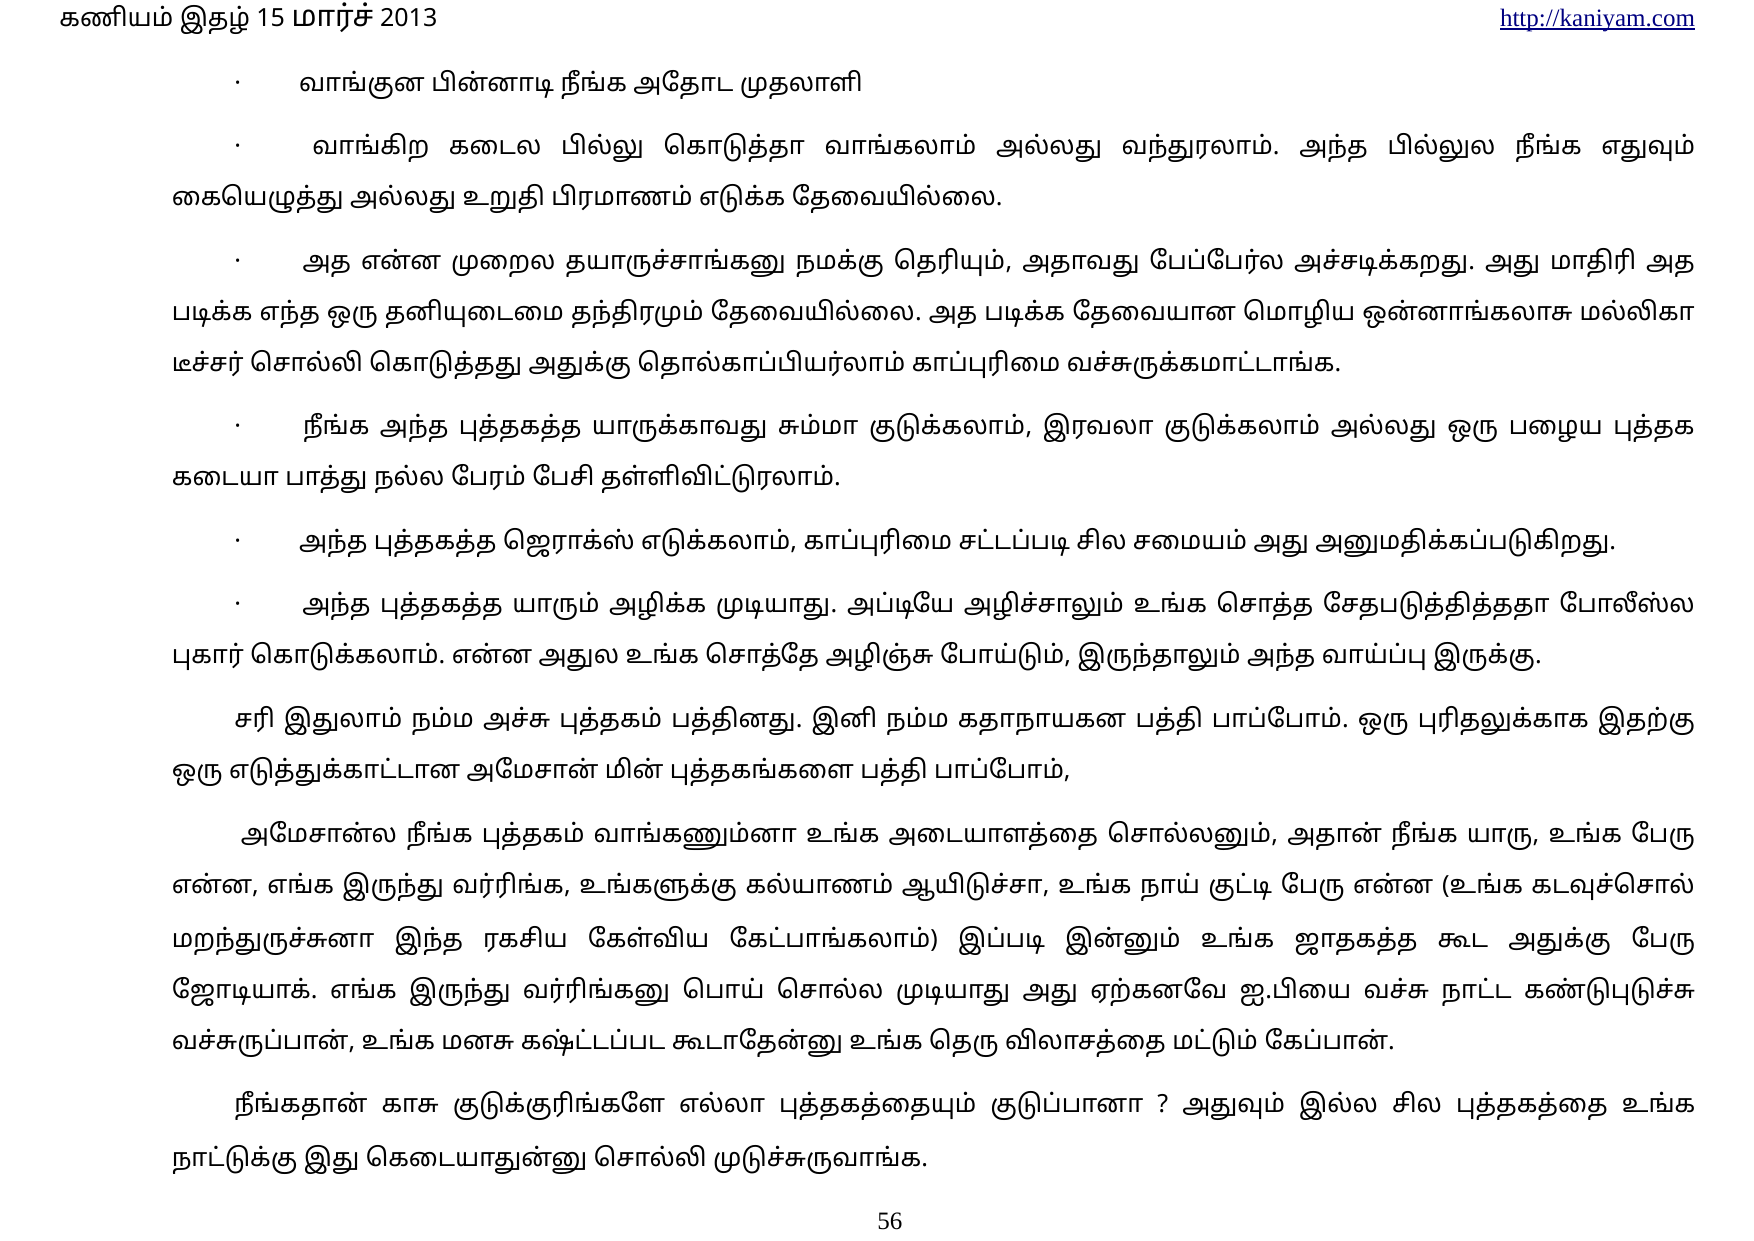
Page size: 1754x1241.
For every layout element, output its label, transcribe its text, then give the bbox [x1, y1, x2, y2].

text · நீங்க அந்த புத்தகத்த யாருக்காவது சும்மா குடுக்கலாம், இரவலா குடுக்கலாம் அல்லது ஒரு பழைய புத்தக கடையா பாத்து நல்ல பேரம் பேசி தள்ளிவிட்டுரலாம். [172, 408, 1695, 493]
text சரி இதுலாம் நம்ம அச்சு புத்தகம் பத்தினது. இனி நம்ம கதாநாயகன பத்தி பாப்போம். ஒரு புரிதலுக்காக இதற்கு ஒரு எடுத்துக்காட்டான அமேசான் மின் புத்தகங்களை பத்தி பாப்போம், [172, 701, 1695, 786]
text · வாங்கிற கடைல பில்லு கொடுத்தா வாங்கலாம் அல்லது வந்துரலாம். அந்த பில்லுல நீங்க எதுவும் கையெழுத்து அல்லது உறுதி பிரமாணம் எடுக்க தேவையில்லை. [172, 128, 1695, 213]
text · அந்த புத்தகத்த யாரும் அழிக்க முடியாது. அப்டியே அழிச்சாலும் உங்க சொத்த சேதபடுத்தித்ததா போலீஸ்ல புகார் கொடுக்கலாம். என்ன அதுல உங்க சொத்தே அழிஞ்சு போய்டும், இருந்தாலும் அந்த வாய்ப்பு இருக்கு. [172, 586, 1695, 671]
text · அத என்ன முறைல தயாருச்சாங்கனு நமக்கு தெரியும், அதாவது பேப்பேர்ல அச்சடிக்கறது. அது மாதிரி அத படிக்க எந்த ஒரு தனியுடைமை தந்திரமும் தேவையில்லை. அத படிக்க தேவையான மொழிய ஒன்னாங்கலாசு மல்லிகா டீச்சர் சொல்லி கொடுத்தது அதுக்கு தொல்காப்பியர்லாம் காப்புரிமை வச்சுருக்கமாட்டாங்க. [172, 242, 1695, 378]
text · அந்த புத்தகத்த ஜெராக்ஸ் எடுக்கலாம், காப்புரிமை சட்டப்படி சில சமையம் அது அனுமதிக்கப்படுகிறது. [172, 523, 1695, 557]
text · வாங்குன பின்னாடி நீங்க அதோட முதலாளி [172, 64, 1695, 98]
text நீங்கதான் காசு குடுக்குரிங்களே எல்லா புத்தகத்தையும் குடுப்பானா ? அதுவும் இல்ல சில புத்தகத்தை உங்க நாட்டுக்கு இது கெடையாதுன்னு சொல்லி முடுச்சுருவாங்க. [172, 1086, 1695, 1174]
text அமேசான்ல நீங்க புத்தகம் வாங்கணும்னா உங்க அடையாளத்தை சொல்லனும், அதான் நீங்க யாரு, உங்க பேரு என்ன, எங்க இருந்து வர்ரிங்க, உங்களுக்கு கல்யாணம் ஆயிடுச்சா, உங்க நாய் குட்டி பேரு என்ன (உங்க கடவுச்சொல் மறந்துருச்சுனா இந்த ரகசிய கேள்விய கேட்பாங்கலாம்) இப்படி இன்னும் உங்க ஜாதகத்த கூட அதுக்கு பேரு ஜோடியாக். எங்க இருந்து வர்ரிங்கனு பொய் சொல்ல முடியாது அது ஏற்கனவே ஐ.பியை வச்சு நாட்ட கண்டுபுடுச்சு வச்சுருப்பான், உங்க மனசு கஷ்ட்டப்பட கூடாதேன்னு உங்க தெரு விலாசத்தை மட்டும் கேப்பான். [172, 815, 1695, 1056]
